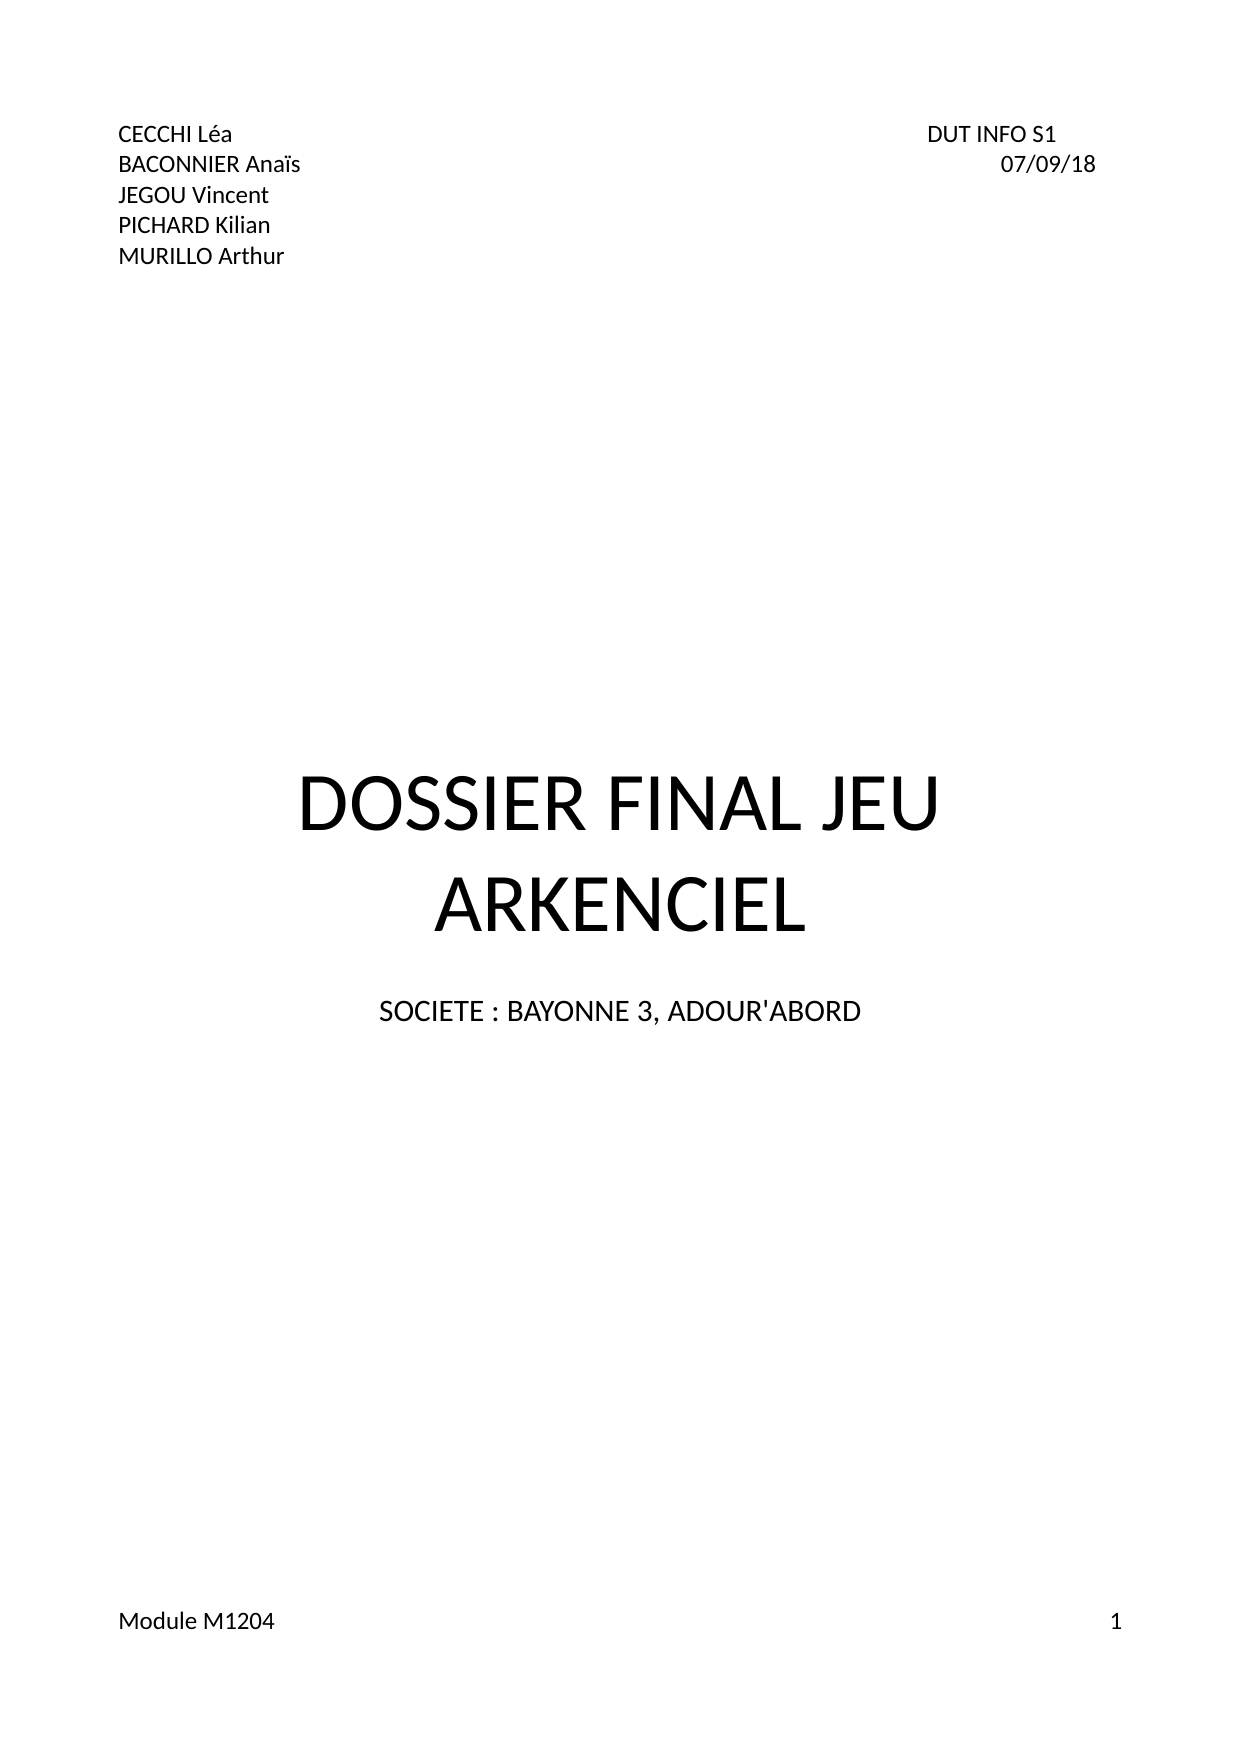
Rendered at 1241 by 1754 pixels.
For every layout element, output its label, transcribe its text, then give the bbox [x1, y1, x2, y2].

text MURILLO Arthur [118, 240, 1122, 271]
text DOSSIER FINAL JEU [118, 749, 1122, 851]
text PICHARD Kilian [118, 210, 1122, 240]
text ARKENCIEL [118, 851, 1122, 952]
text JEGOU Vincent [118, 179, 1122, 210]
text SOCIETE : BAYONNE 3, ADOUR'ABORD [118, 991, 1122, 1029]
text CECCHI Léa DUT INFO S1 BACONNIER Anaïs 07/09/18 [118, 118, 1122, 179]
